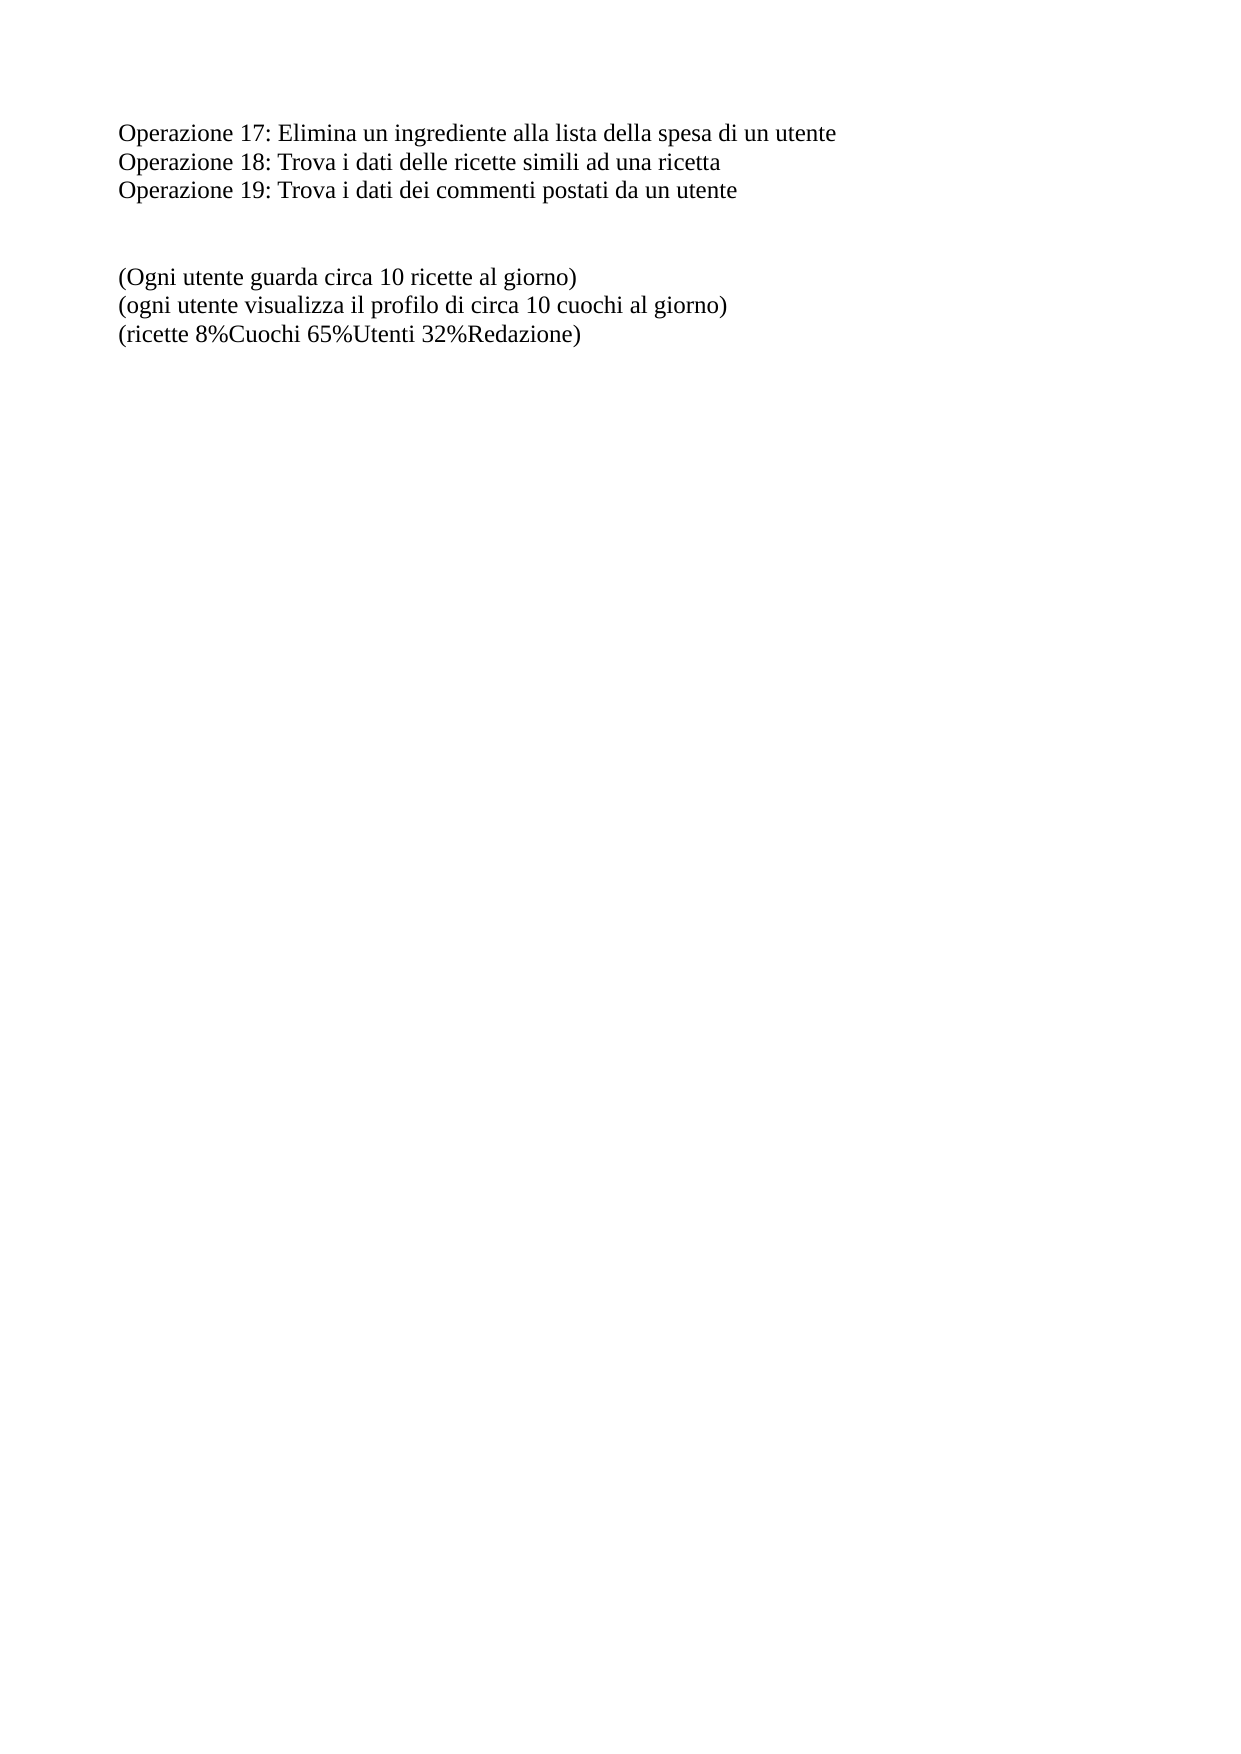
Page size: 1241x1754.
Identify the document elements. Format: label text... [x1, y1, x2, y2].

text (Ogni utente guarda circa 10 ricette al giorno) [118, 262, 1122, 291]
text (ricette 8%Cuochi 65%Utenti 32%Redazione) [118, 319, 1122, 348]
text Operazione 19: Trova i dati dei commenti postati da un utente [118, 176, 1122, 204]
text (ogni utente visualizza il profilo di circa 10 cuochi al giorno) [118, 291, 1122, 319]
text Operazione 18: Trova i dati delle ricette simili ad una ricetta [118, 147, 1122, 176]
text Operazione 17: Elimina un ingrediente alla lista della spesa di un utente [118, 118, 1122, 147]
